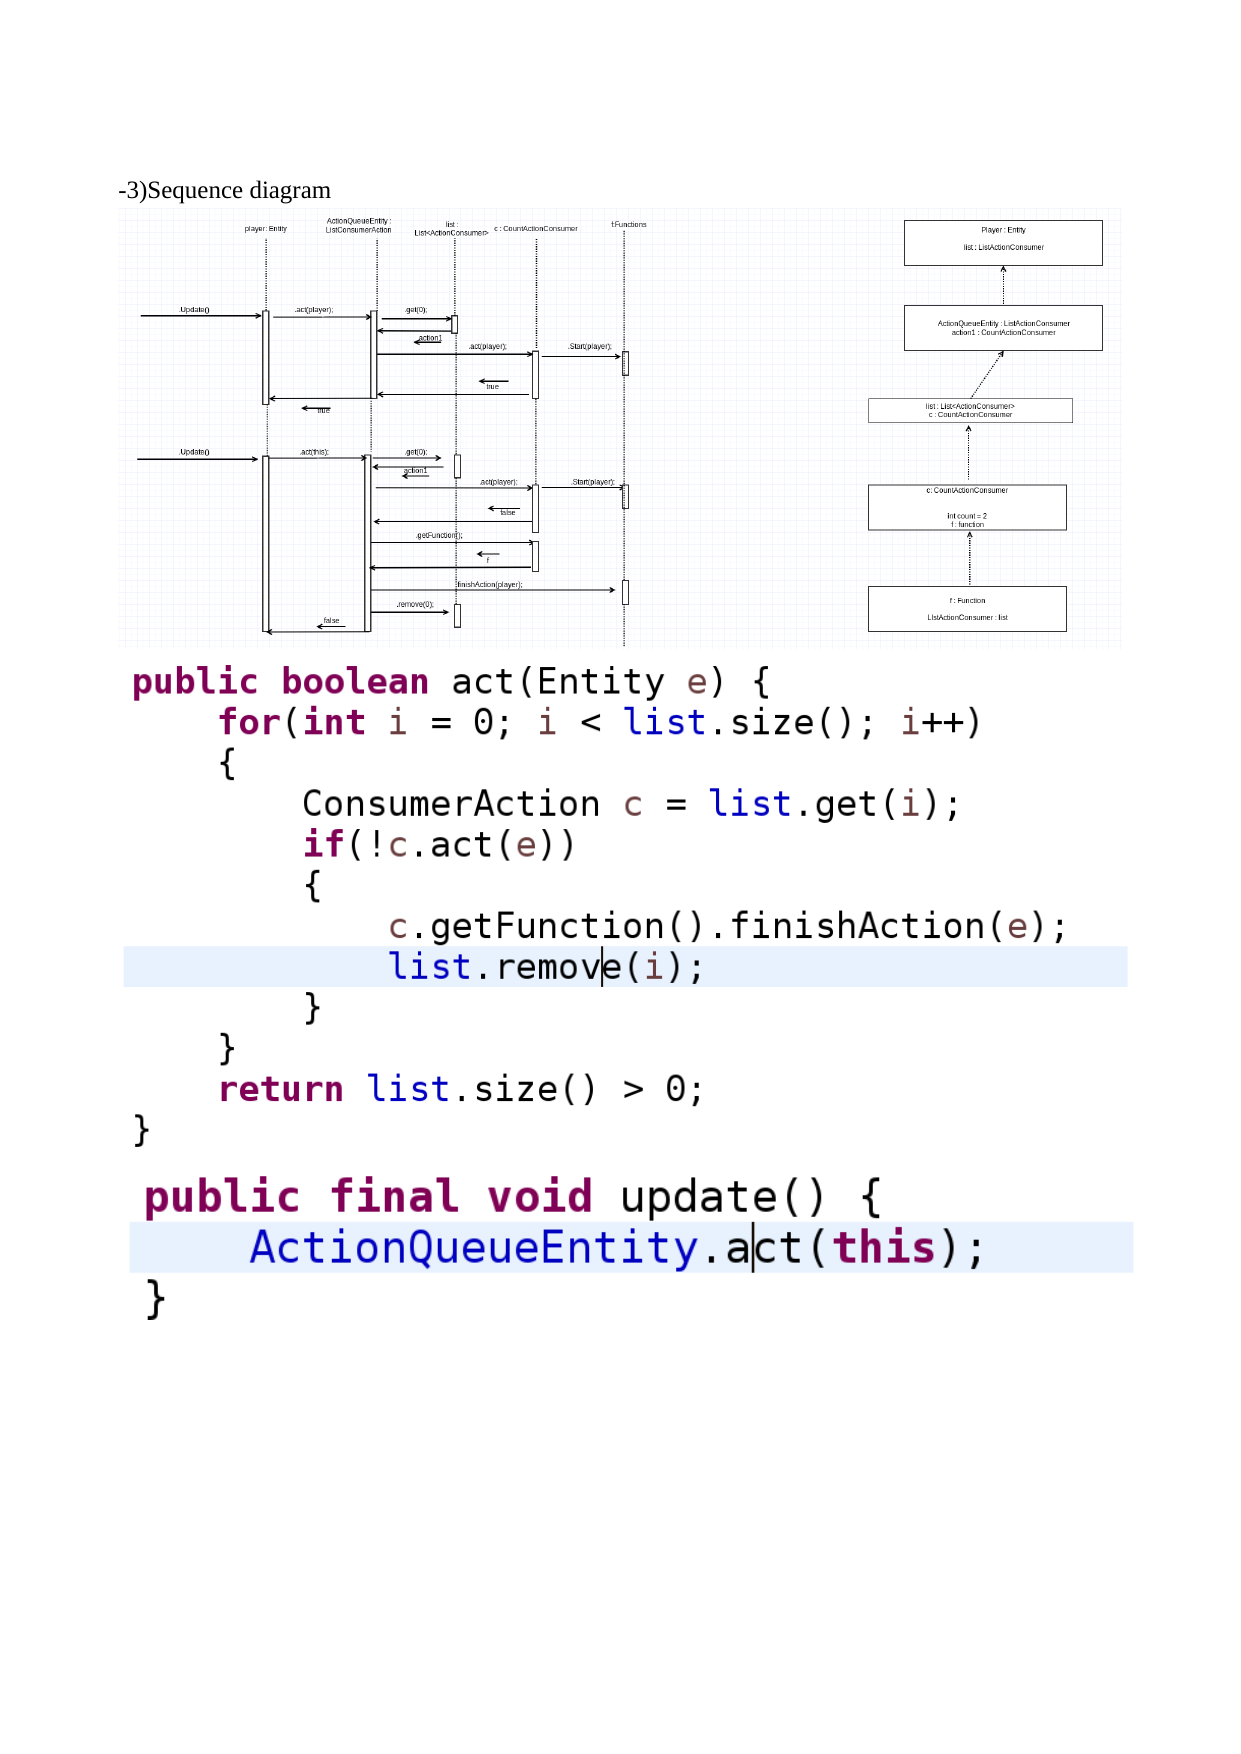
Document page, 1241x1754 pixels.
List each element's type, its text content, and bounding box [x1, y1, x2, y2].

picture [118, 204, 1123, 649]
picture [129, 1176, 1134, 1320]
picture [123, 664, 1128, 1150]
text -3)Sequence diagram [118, 176, 1122, 204]
